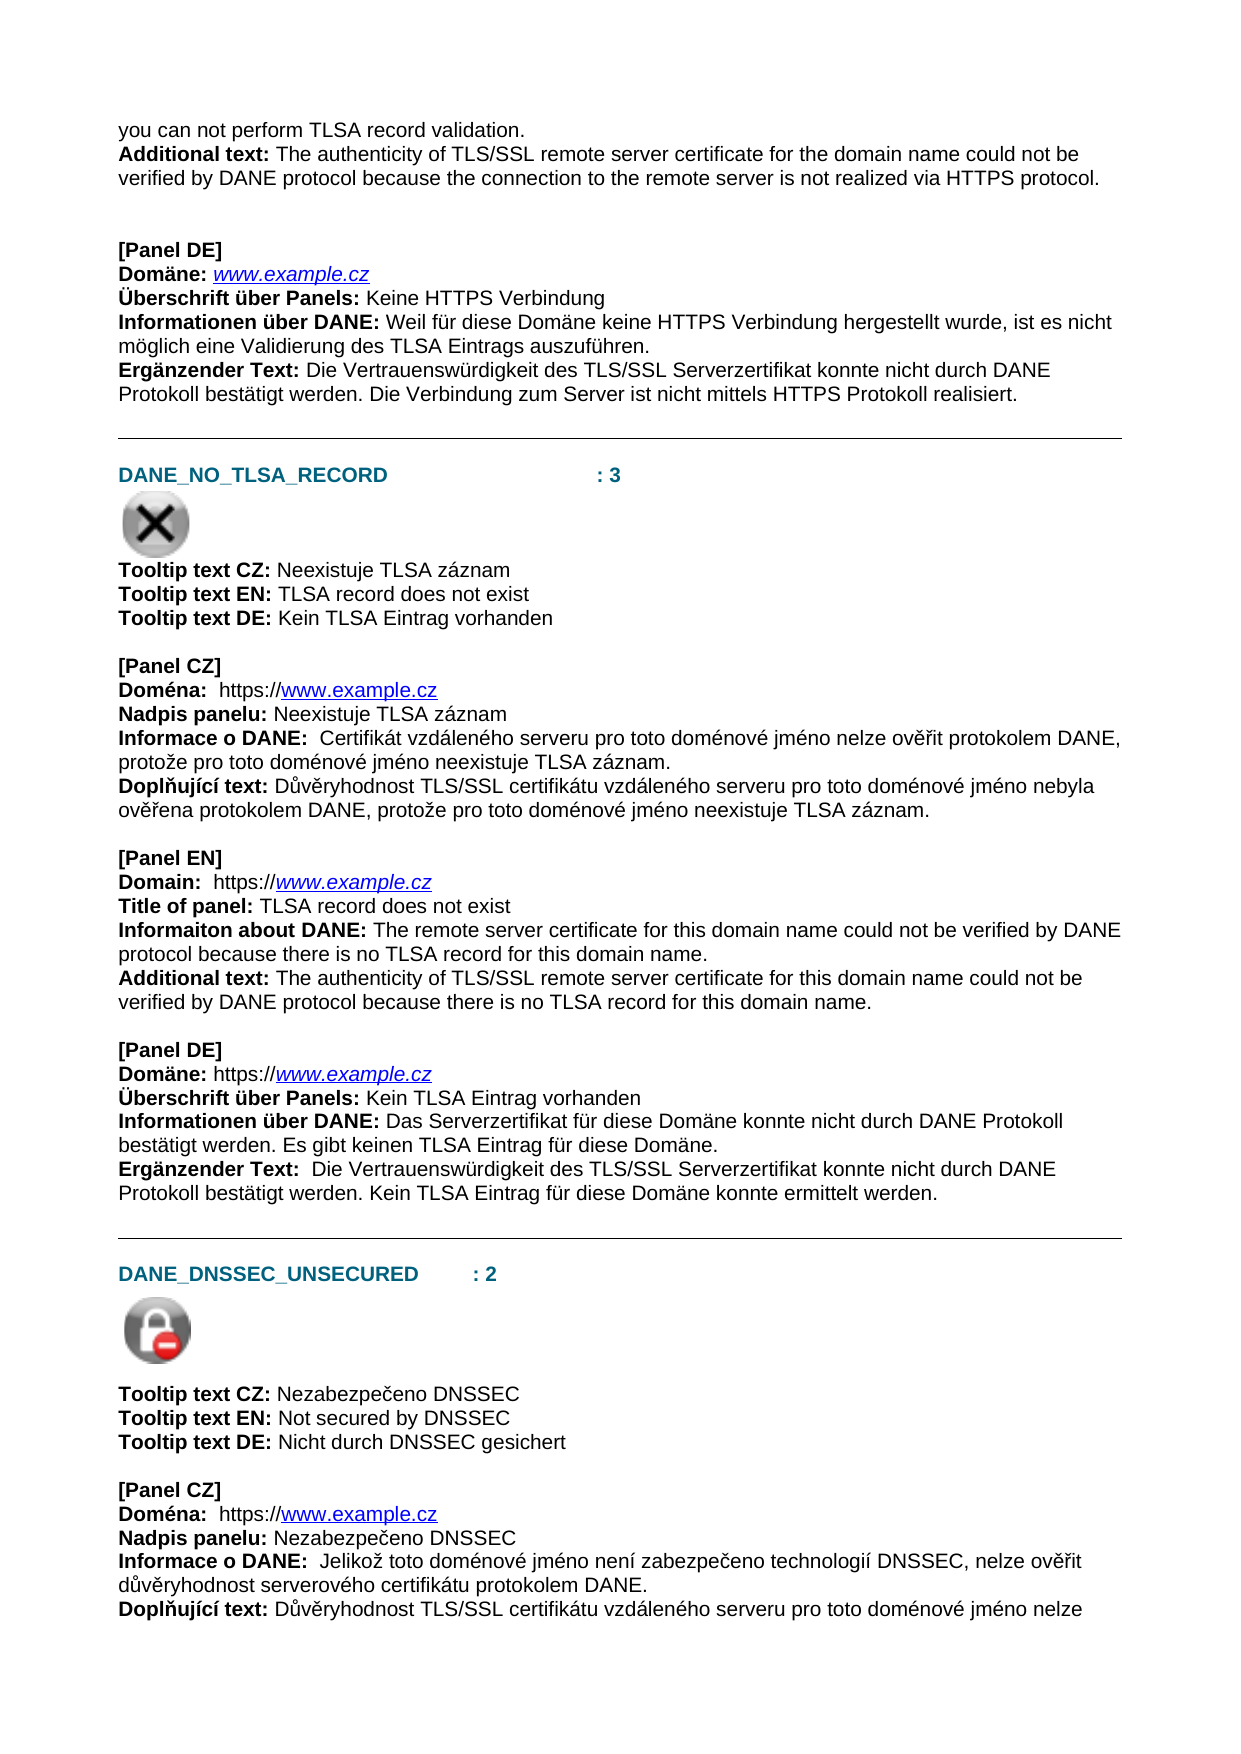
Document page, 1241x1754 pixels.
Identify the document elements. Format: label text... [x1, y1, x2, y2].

text Doplňující text: Důvěryhodnost TLS/SSL certifikátu vzdáleného serveru pro toto doménové jméno nebyla ověřena protokolem DANE, protože pro toto doménové jméno neexistuje TLSA záznam. [118, 774, 1122, 822]
text DANE_DNSSEC_UNSECURED : 2 [118, 1262, 1122, 1286]
picture [122, 491, 190, 558]
text Tooltip text CZ: Neexistuje TLSA záznam [118, 558, 1122, 582]
text Doména: https://www.example.cz [118, 1501, 1122, 1525]
text Domain: https://www.example.cz [118, 870, 1122, 894]
text Domäne: www.example.cz [118, 262, 1122, 286]
text [Panel EN] [118, 846, 1122, 870]
text Additional text: The authenticity of TLS/SSL remote server certificate for this domain name could not be verified by DANE protocol because there is no TLSA record for this domain name. [118, 966, 1122, 1013]
text Tooltip text EN: Not secured by DNSSEC [118, 1406, 1122, 1429]
text Domäne: https://www.example.cz [118, 1061, 1122, 1085]
text Ergänzender Text: Die Vertrauenswürdigkeit des TLS/SSL Serverzertifikat konnte nicht durch DANE Protokoll bestätigt werden. Die Verbindung zum Server ist nicht mittels HTTPS Protokoll realisiert. [118, 358, 1122, 406]
text Überschrift über Panels: Kein TLSA Eintrag vorhanden [118, 1085, 1122, 1109]
text Informationen über DANE: Weil für diese Domäne keine HTTPS Verbindung hergestellt wurde, ist es nicht möglich eine Validierung des TLSA Eintrags auszuführen. [118, 310, 1122, 358]
text [Panel CZ] [118, 1477, 1122, 1501]
text Title of panel: TLSA record does not exist [118, 894, 1122, 918]
text Informace o DANE: Certifikát vzdáleného serveru pro toto doménové jméno nelze ověřit protokolem DANE, protože pro toto doménové jméno neexistuje TLSA záznam. [118, 726, 1122, 774]
text DANE_NO_TLSA_RECORD : 3 [118, 462, 1122, 486]
text Doména: https://www.example.cz [118, 678, 1122, 702]
text you can not perform TLSA record validation. [118, 118, 1122, 142]
text Nadpis panelu: Neexistuje TLSA záznam [118, 702, 1122, 726]
text Tooltip text CZ: Nezabezpečeno DNSSEC [118, 1382, 1122, 1406]
text Tooltip text DE: Kein TLSA Eintrag vorhanden [118, 606, 1122, 630]
text Informaiton about DANE: The remote server certificate for this domain name could not be verified by DANE protocol because there is no TLSA record for this domain name. [118, 918, 1122, 966]
text [Panel DE] [118, 238, 1122, 262]
text Additional text: The authenticity of TLS/SSL remote server certificate for the domain name could not be verified by DANE protocol because the connection to the remote server is not realized via HTTPS protocol. [118, 142, 1122, 190]
text [Panel DE] [118, 1037, 1122, 1061]
text Nadpis panelu: Nezabezpečeno DNSSEC [118, 1525, 1122, 1549]
text Überschrift über Panels: Keine HTTPS Verbindung [118, 286, 1122, 310]
text Tooltip text DE: Nicht durch DNSSEC gesichert [118, 1429, 1122, 1453]
text Ergänzender Text: Die Vertrauenswürdigkeit des TLS/SSL Serverzertifikat konnte nicht durch DANE Protokoll bestätigt werden. Kein TLSA Eintrag für diese Domäne konnte ermittelt werden. [118, 1157, 1122, 1205]
picture [124, 1297, 191, 1364]
text Doplňující text: Důvěryhodnost TLS/SSL certifikátu vzdáleného serveru pro toto doménové jméno nelze [118, 1597, 1122, 1621]
text Informace o DANE: Jelikož toto doménové jméno není zabezpečeno technologií DNSSEC, nelze ověřit důvěryhodnost serverového certifikátu protokolem DANE. [118, 1549, 1122, 1597]
text Informationen über DANE: Das Serverzertifikat für diese Domäne konnte nicht durch DANE Protokoll bestätigt werden. Es gibt keinen TLSA Eintrag für diese Domäne. [118, 1109, 1122, 1157]
text [Panel CZ] [118, 654, 1122, 678]
text Tooltip text EN: TLSA record does not exist [118, 582, 1122, 606]
